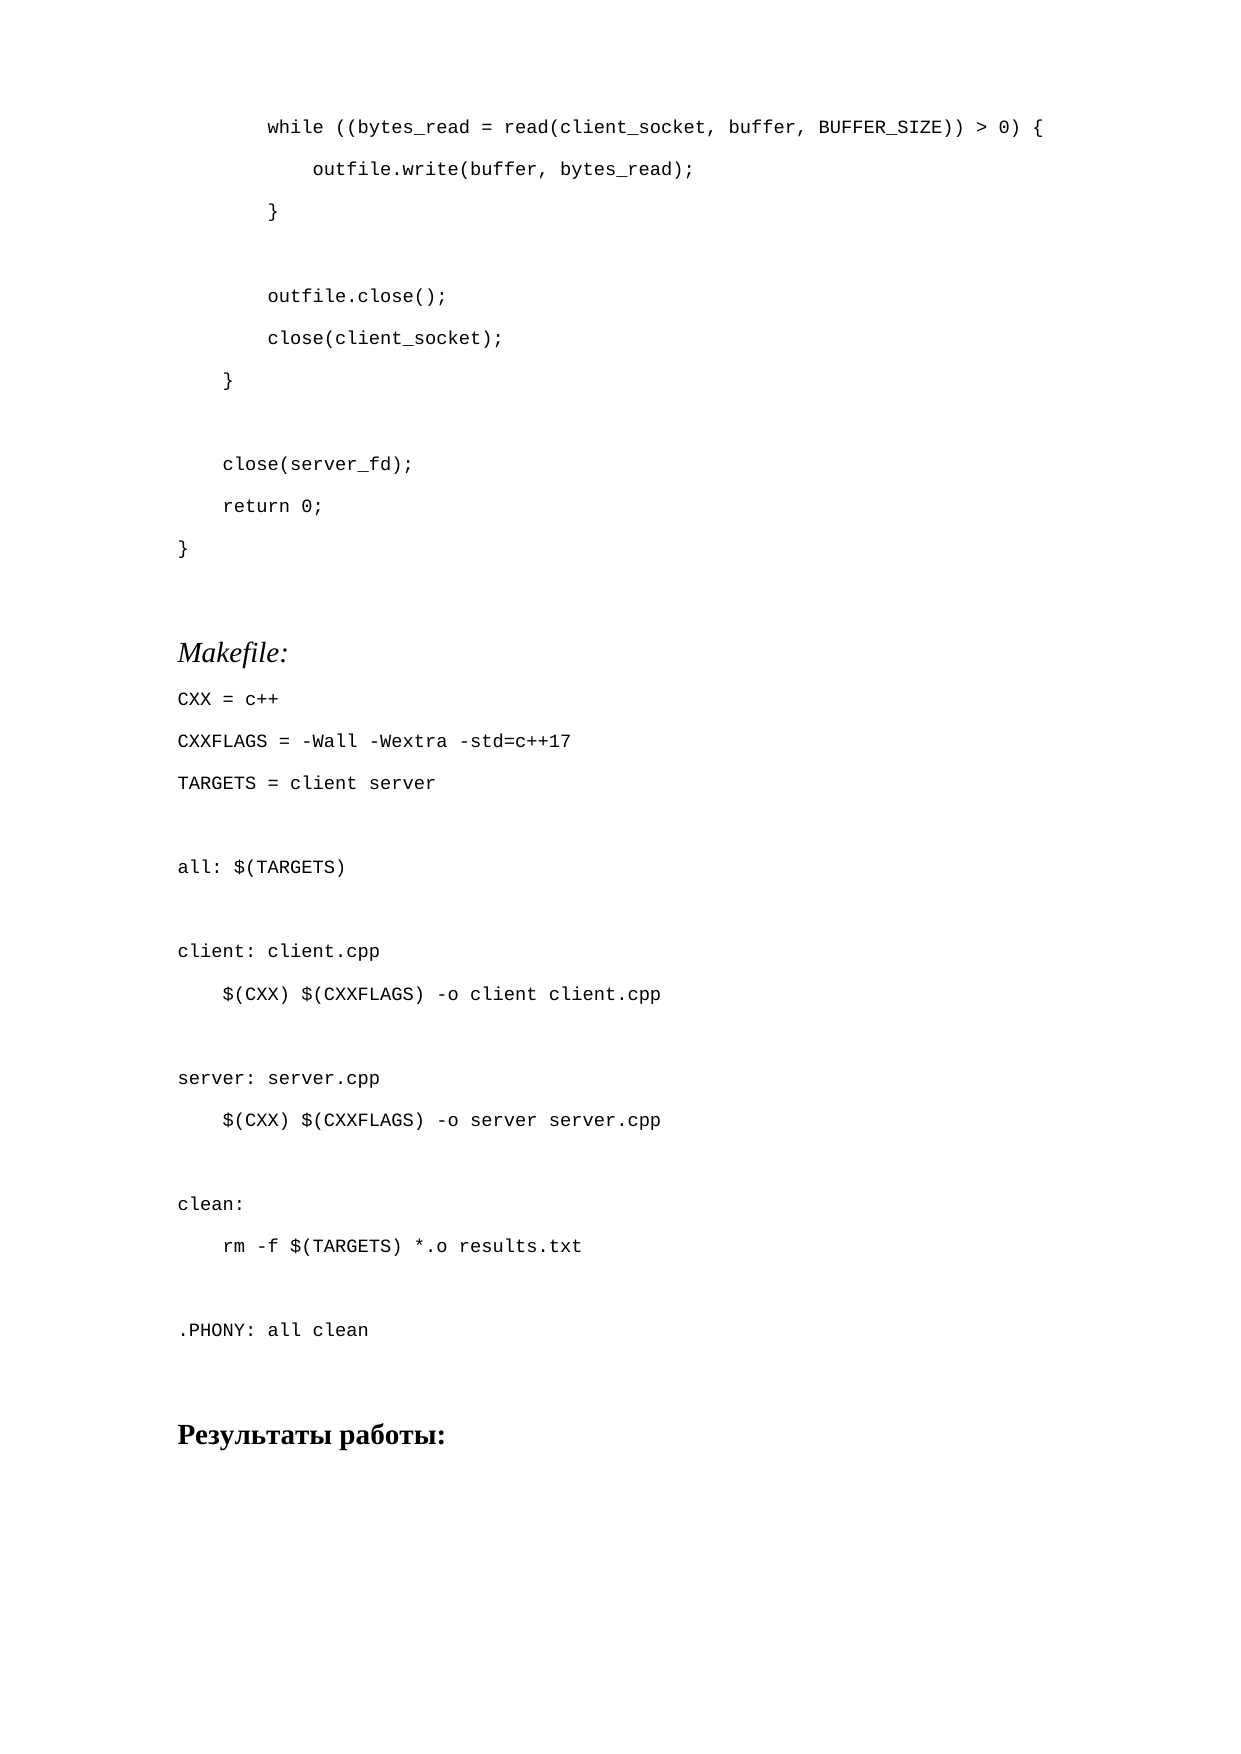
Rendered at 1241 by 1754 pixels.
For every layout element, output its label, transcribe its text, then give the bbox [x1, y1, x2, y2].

text outfile.write(buffer, bytes_read); [177, 160, 1152, 181]
text CXXFLAGS = -Wall -Wextra -std=c++17 [177, 732, 1152, 753]
text } [177, 539, 1152, 560]
text Makefile: [177, 635, 1152, 669]
text .PHONY: all clean [177, 1321, 1152, 1342]
text server: server.cpp [177, 1068, 1152, 1090]
text $(CXX) $(CXXFLAGS) -o server server.cpp [177, 1111, 1152, 1132]
text outfile.close(); [177, 286, 1152, 308]
text client: client.cpp [177, 942, 1152, 963]
text close(client_socket); [177, 328, 1152, 350]
text while ((bytes_read = read(client_socket, buffer, BUFFER_SIZE)) > 0) { [177, 118, 1152, 139]
text rm -f $(TARGETS) *.o results.txt [177, 1237, 1152, 1258]
text close(server_fd); [177, 455, 1152, 476]
text $(CXX) $(CXXFLAGS) -o client client.cpp [177, 984, 1152, 1006]
text Результаты работы: [177, 1417, 1152, 1451]
text } [177, 371, 1152, 392]
text TARGETS = client server [177, 774, 1152, 795]
text clean: [177, 1195, 1152, 1216]
text } [177, 202, 1152, 223]
text all: $(TARGETS) [177, 858, 1152, 879]
text CXX = c++ [177, 690, 1152, 711]
text return 0; [177, 497, 1152, 518]
